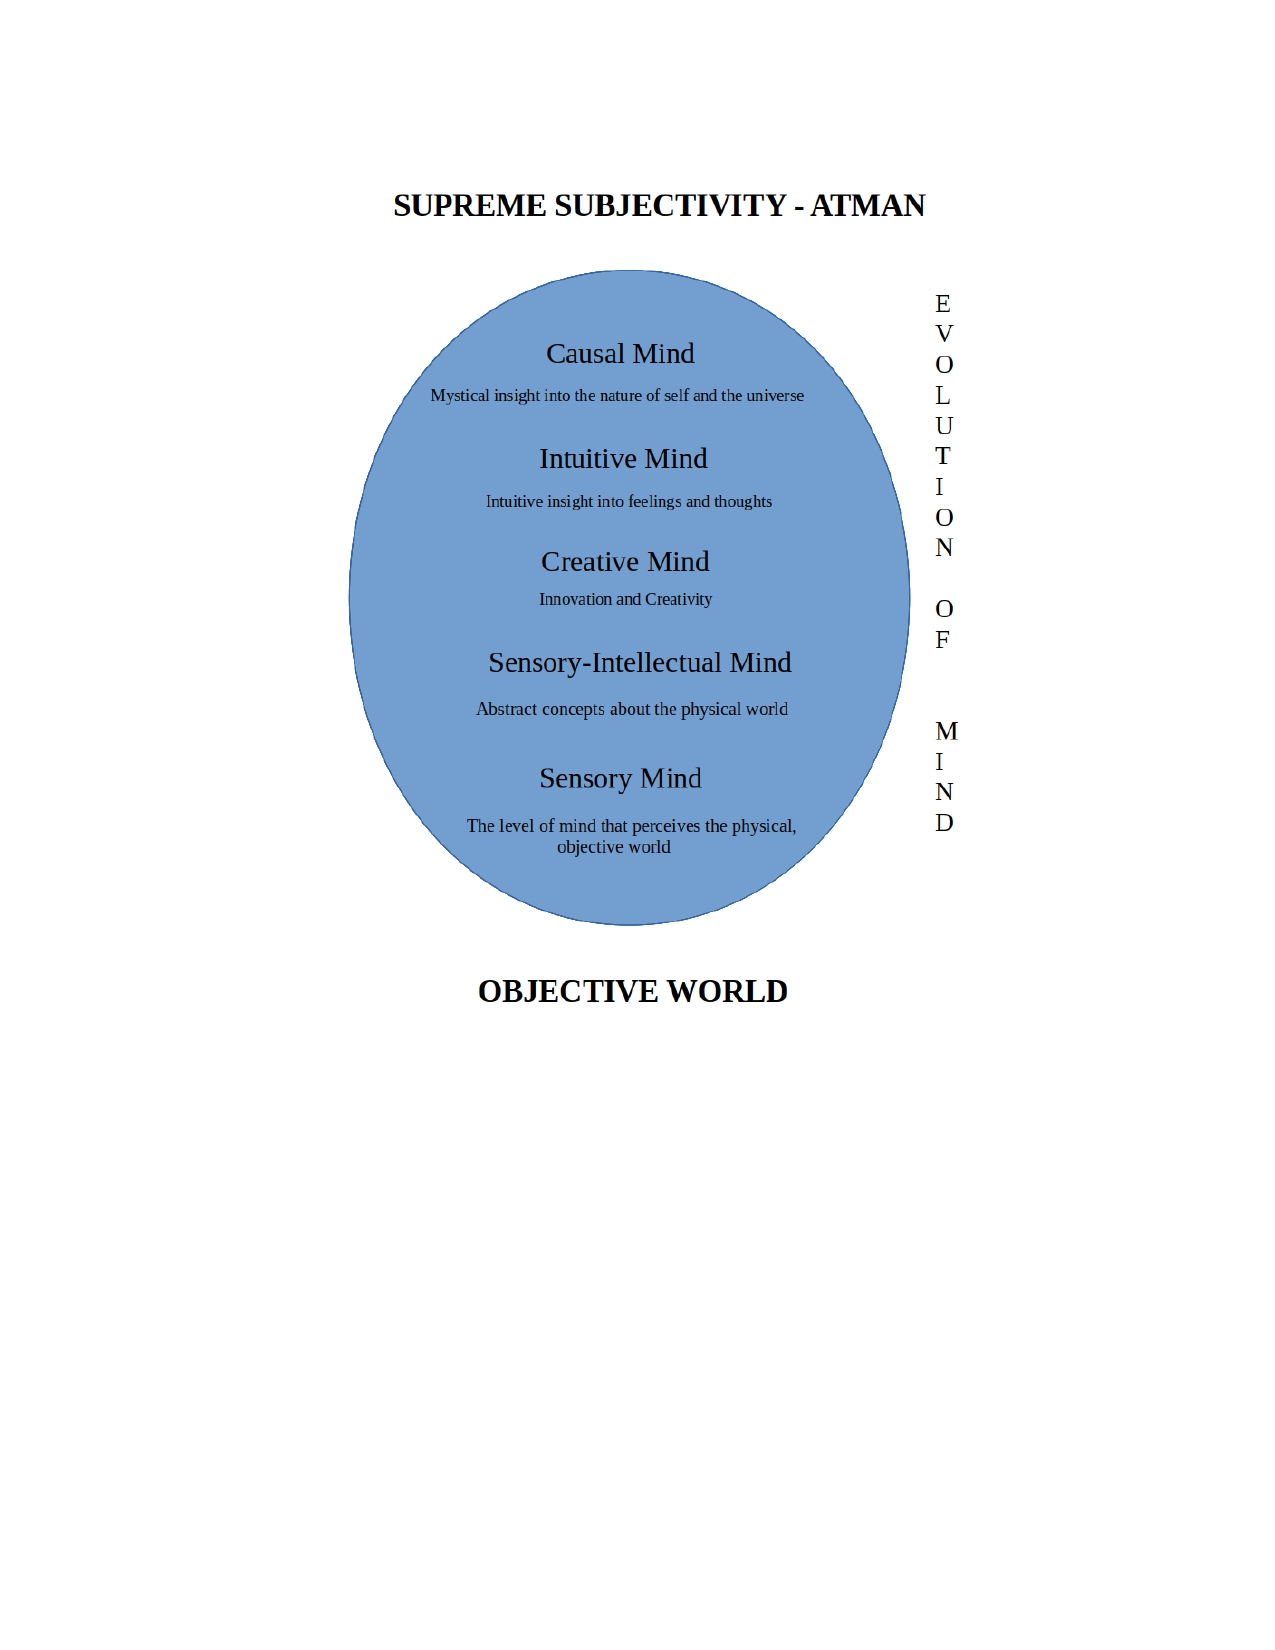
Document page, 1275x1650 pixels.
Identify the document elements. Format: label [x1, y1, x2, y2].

picture [268, 118, 1007, 1074]
